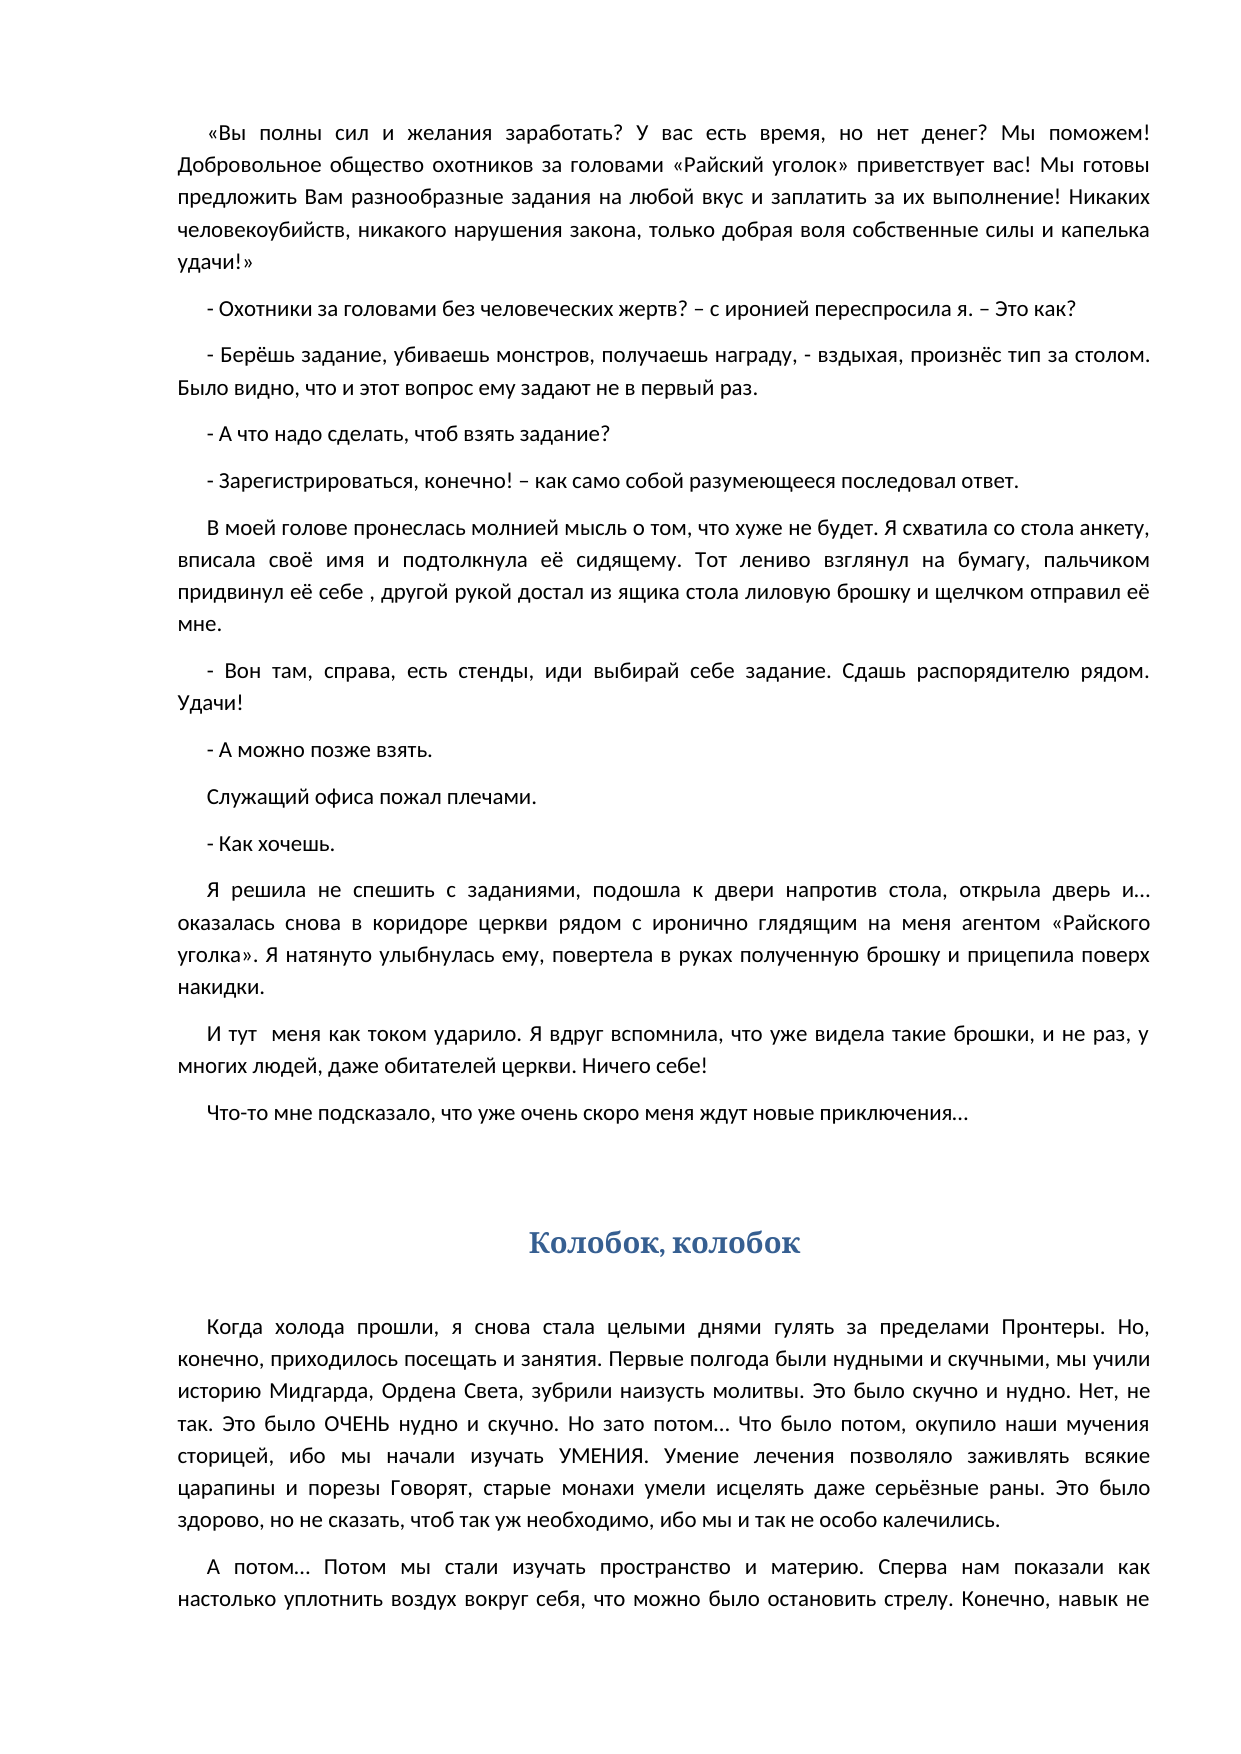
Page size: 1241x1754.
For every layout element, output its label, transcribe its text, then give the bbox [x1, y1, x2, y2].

text - Вон там, справа, есть стенды, иди выбирай себе задание. Сдашь распорядителю рядом. Удачи! [177, 656, 1152, 716]
text Я решила не спешить с заданиями, подошла к двери напротив стола, открыла дверь и… оказалась снова в коридоре церкви рядом с иронично глядящим на меня агентом «Райского уголка». Я натянуто улыбнулась ему, повертела в руках полученную брошку и прицепила поверх накидки. [177, 876, 1152, 1000]
text - Как хочешь. [177, 829, 1152, 857]
text - А можно позже взять. [177, 735, 1152, 763]
text Служащий офиса пожал плечами. [177, 782, 1152, 810]
text - А что надо сделать, чтоб взять задание? [177, 419, 1152, 447]
text Когда холода прошли, я снова стала целыми днями гулять за пределами Пронтеры. Но, конечно, приходилось посещать и занятия. Первые полгода были нудными и скучными, мы учили историю Мидгарда, Ордена Света, зубрили наизусть молитвы. Это было скучно и нудно. Нет, не так. Это было ОЧЕНЬ нудно и скучно. Но зато потом… Что было потом, окупило наши мучения сторицей, ибо мы начали изучать УМЕНИЯ. Умение лечения позволяло заживлять всякие царапины и порезы Говорят, старые монахи умели исцелять даже серьёзные раны. Это было здорово, но не сказать, чтоб так уж необходимо, ибо мы и так не особо калечились. [177, 1312, 1152, 1533]
text А потом… Потом мы стали изучать пространство и материю. Сперва нам показали как настолько уплотнить воздух вокруг себя, что можно было остановить стрелу. Конечно, навык не [177, 1552, 1152, 1612]
subtitle Колобок, колобок [177, 1227, 1152, 1260]
text - Охотники за головами без человеческих жертв? – с иронией переспросила я. – Это как? [177, 294, 1152, 322]
text В моей голове пронеслась молнией мысль о том, что хуже не будет. Я схватила со стола анкету, вписала своё имя и подтолкнула её сидящему. Тот лениво взглянул на бумагу, пальчиком придвинул её себе , другой рукой достал из ящика стола лиловую брошку и щелчком отправил её мне. [177, 513, 1152, 637]
text - Зарегистрироваться, конечно! – как само собой разумеющееся последовал ответ. [177, 466, 1152, 494]
text «Вы полны сил и желания заработать? У вас есть время, но нет денег? Мы поможем! Добровольное общество охотников за головами «Райский уголок» приветствует вас! Мы готовы предложить Вам разнообразные задания на любой вкус и заплатить за их выполнение! Никаких человекоубийств, никакого нарушения закона, только добрая воля собственные силы и капелька удачи!» [177, 118, 1152, 275]
text И тут меня как током ударило. Я вдруг вспомнила, что уже видела такие брошки, и не раз, у многих людей, даже обитателей церкви. Ничего себе! [177, 1019, 1152, 1079]
text Что-то мне подсказало, что уже очень скоро меня ждут новые приключения… [177, 1098, 1152, 1126]
text - Берёшь задание, убиваешь монстров, получаешь награду, - вздыхая, произнёс тип за столом. Было видно, что и этот вопрос ему задают не в первый раз. [177, 340, 1152, 401]
